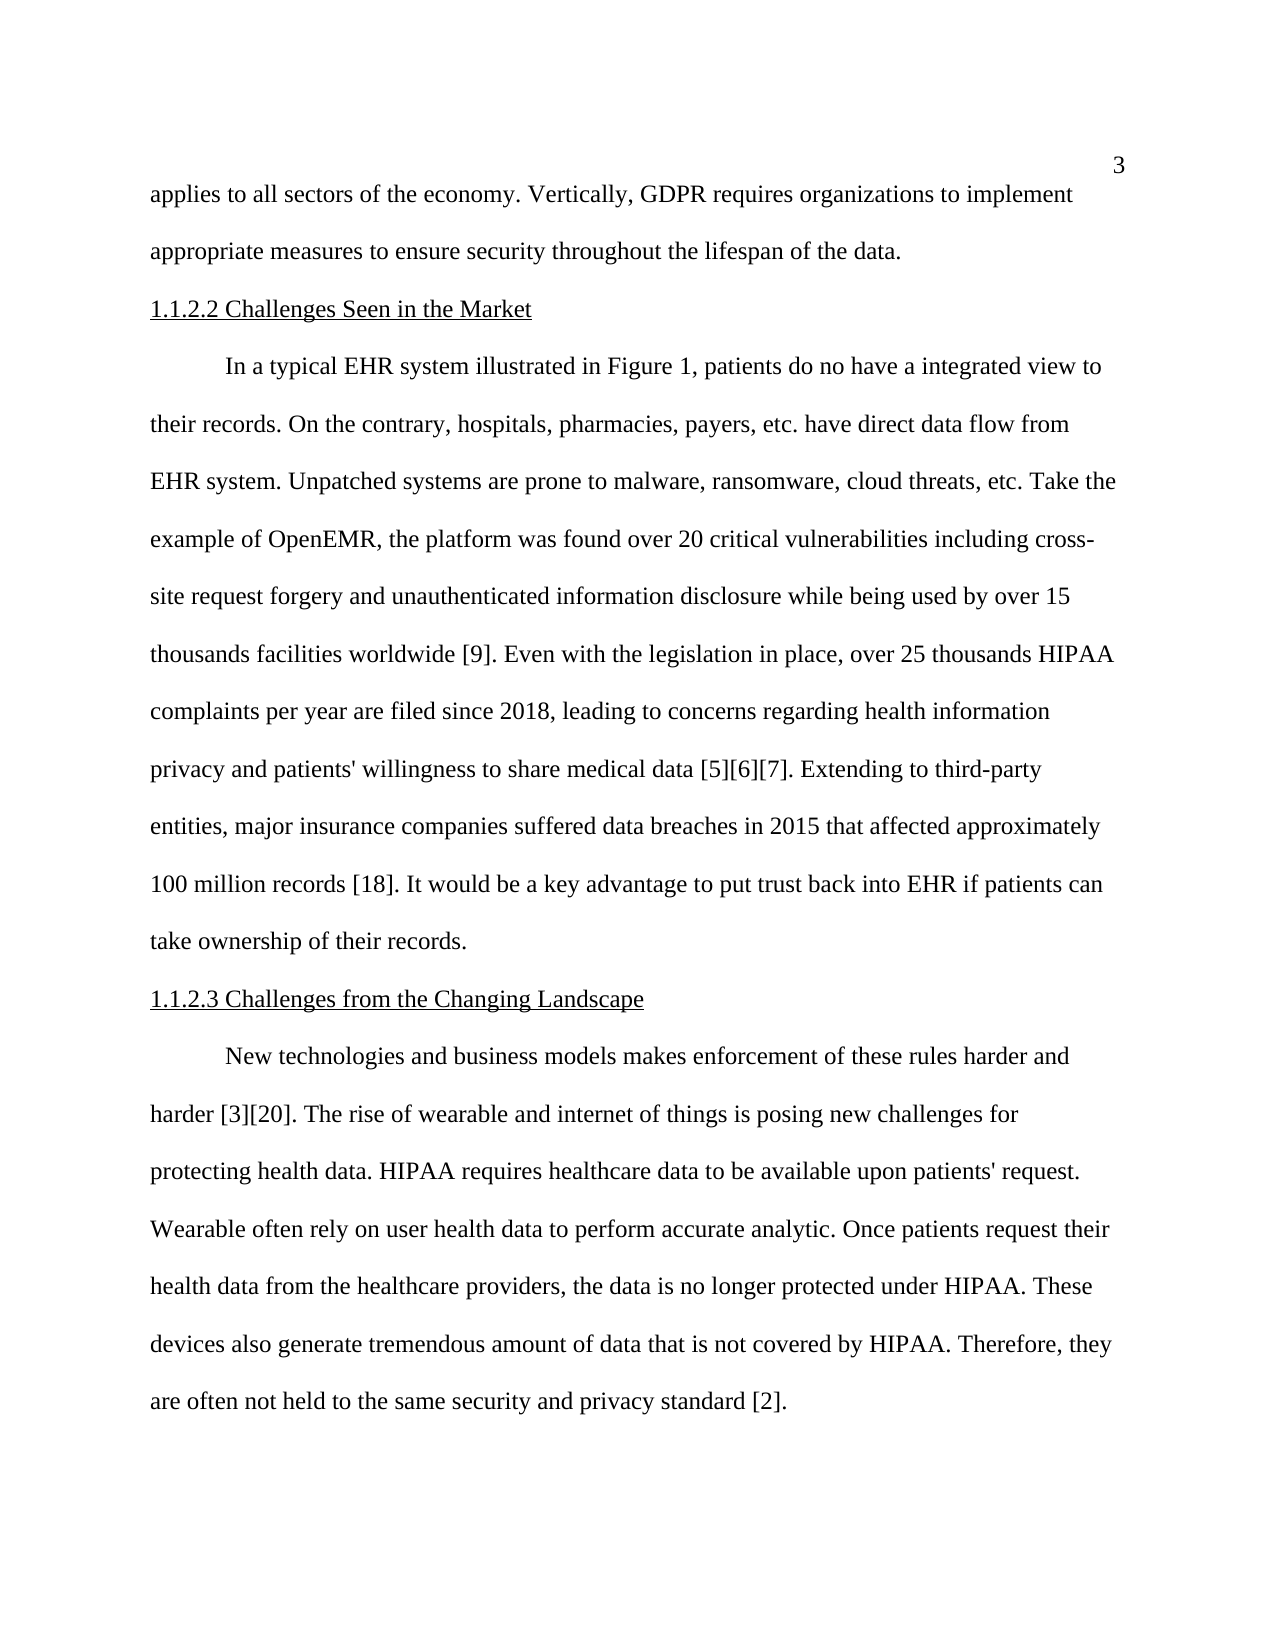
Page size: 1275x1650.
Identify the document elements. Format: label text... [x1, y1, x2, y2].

text New technologies and business models makes enforcement of these rules harder and harder [3][20]. The rise of wearable and internet of things is posing new challenges for protecting health data. HIPAA requires healthcare data to be available upon patients' request. Wearable often rely on user health data to perform accurate analytic. Once patients request their health data from the healthcare providers, the data is no longer protected under HIPAA. These devices also generate tremendous amount of data that is not covered by HIPAA. Therefore, they are often not held to the same security and privacy standard [2]. [150, 1041, 1125, 1415]
text applies to all sectors of the economy. Vertically, GDPR requires organizations to implement appropriate measures to ensure security throughout the lifespan of the data. [150, 179, 1125, 265]
text In a typical EHR system illustrated in Figure 1, patients do no have a integrated view to their records. On the contrary, hospitals, pharmacies, payers, etc. have direct data flow from EHR system. Unpatched systems are prone to malware, ransomware, cloud threats, etc. Take the example of OpenEMR, the platform was found over 20 critical vulnerabilities including cross-site request forgery and unauthenticated information disclosure while being used by over 15 thousands facilities worldwide [9]. Even with the legislation in place, over 25 thousands HIPAA complaints per year are filed since 2018, leading to concerns regarding health information privacy and patients' willingness to share medical data [5][6][7]. Extending to third-party entities, major insurance companies suffered data breaches in 2015 that affected approximately 100 million records [18]. It would be a key advantage to put trust back into EHR if patients can take ownership of their records. [150, 351, 1125, 955]
subtitle 1.1.2.3 Challenges from the Changing Landscape [150, 984, 1125, 1012]
subtitle 1.1.2.2 Challenges Seen in the Market [150, 294, 1125, 322]
